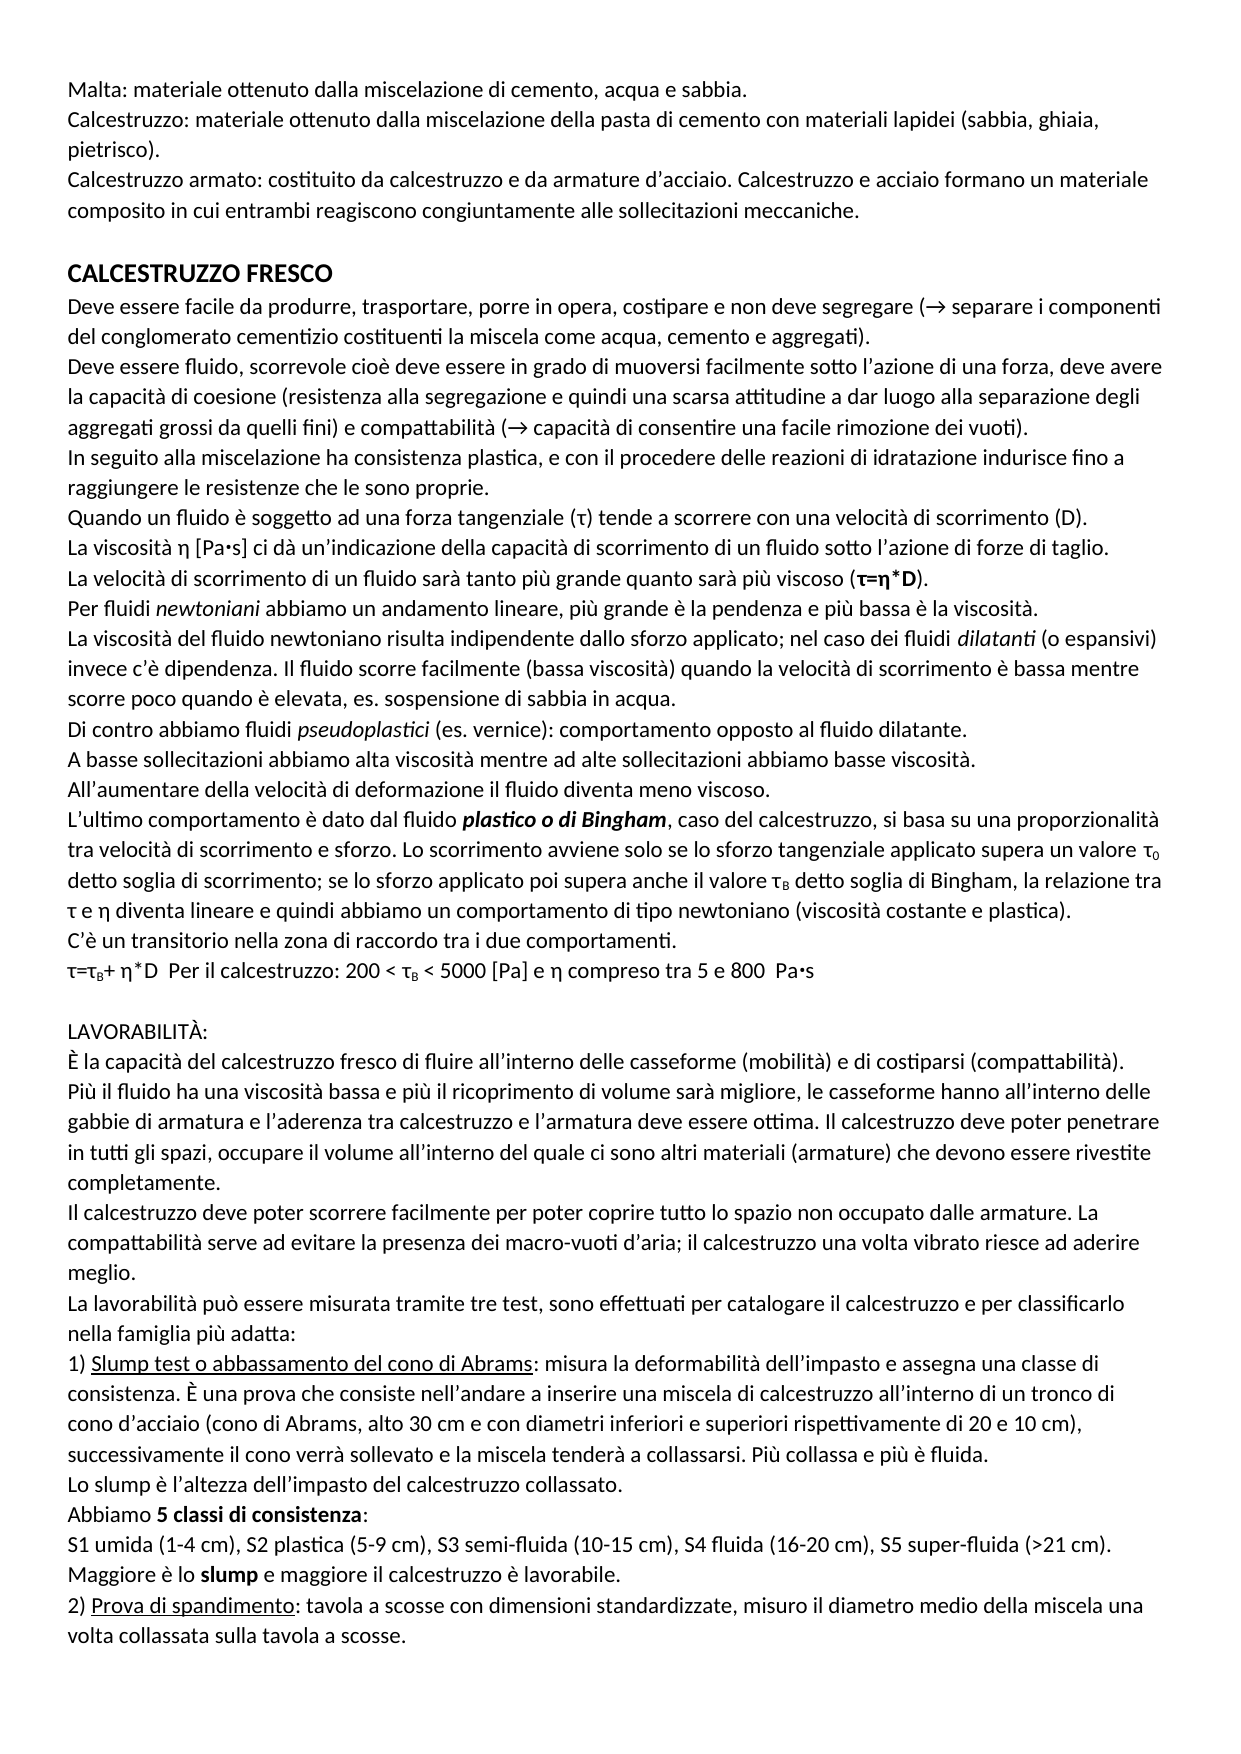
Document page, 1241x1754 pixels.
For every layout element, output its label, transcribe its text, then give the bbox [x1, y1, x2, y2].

text Malta: materiale ottenuto dalla miscelazione di cemento, acqua e sabbia. Calcestruzzo: materiale ottenuto dalla miscelazione della pasta di cemento con materiali lapidei (sabbia, ghiaia, pietrisco). Calcestruzzo armato: costituito da calcestruzzo e da armature d’acciaio. Calcestruzzo e acciaio formano un materiale composito in cui entrambi reagiscono congiuntamente alle sollecitazioni meccaniche. CALCESTRUZZO FRESCO Deve essere facile da produrre, trasportare, porre in opera, costipare e non deve segregare (→ separare i componenti del conglomerato cementizio costituenti la miscela come acqua, cemento e aggregati). Deve essere fluido, scorrevole cioè deve essere in grado di muoversi facilmente sotto l’azione di una forza, deve avere la capacità di coesione (resistenza alla segregazione e quindi una scarsa attitudine a dar luogo alla separazione degli aggregati grossi da quelli fini) e compattabilità (→ capacità di consentire una facile rimozione dei vuoti). In seguito alla miscelazione ha consistenza plastica, e con il procedere delle reazioni di idratazione indurisce fino a raggiungere le resistenze che le sono proprie. Quando un fluido è soggetto ad una forza tangenziale (τ) tende a scorrere con una velocità di scorrimento (D). La viscosità η [Paꞏs] ci dà un’indicazione della capacità di scorrimento di un fluido sotto l’azione di forze di taglio. La velocità di scorrimento di un fluido sarà tanto più grande quanto sarà più viscoso (τ=η*D). Per fluidi newtoniani abbiamo un andamento lineare, più grande è la pendenza e più bassa è la viscosità. La viscosità del fluido newtoniano risulta indipendente dallo sforzo applicato; nel caso dei fluidi dilatanti (o espansivi) invece c’è dipendenza. Il fluido scorre facilmente (bassa viscosità) quando la velocità di scorrimento è bassa mentre scorre poco quando è elevata, es. sospensione di sabbia in acqua. Di contro abbiamo fluidi pseudoplastici (es. vernice): comportamento opposto al fluido dilatante. A basse sollecitazioni abbiamo alta viscosità mentre ad alte sollecitazioni abbiamo basse viscosità. All’aumentare della velocità di deformazione il fluido diventa meno viscoso. L’ultimo comportamento è dato dal fluido plastico o di Bingham, caso del calcestruzzo, si basa su una proporzionalità tra velocità di scorrimento e sforzo. Lo scorrimento avviene solo se lo sforzo tangenziale applicato supera un valore τ0 detto soglia di scorrimento; se lo sforzo applicato poi supera anche il valore τB detto soglia di Bingham, la relazione tra τ e η diventa lineare e quindi abbiamo un comportamento di tipo newtoniano (viscosità costante e plastica). C’è un transitorio nella zona di raccordo tra i due comportamenti. τ=τB+ η*D Per il calcestruzzo: 200 < τB < 5000 [Pa] e η compreso tra 5 e 800 Paꞏs LAVORABILITÀ: È la capacità del calcestruzzo fresco di fluire all’interno delle casseforme (mobilità) e di costiparsi (compattabilità). Più il fluido ha una viscosità bassa e più il ricoprimento di volume sarà migliore, le casseforme hanno all’interno delle gabbie di armatura e l’aderenza tra calcestruzzo e l’armatura deve essere ottima. Il calcestruzzo deve poter penetrare in tutti gli spazi, occupare il volume all’interno del quale ci sono altri materiali (armature) che devono essere rivestite completamente. Il calcestruzzo deve poter scorrere facilmente per poter coprire tutto lo spazio non occupato dalle armature. La compattabilità serve ad evitare la presenza dei macro-vuoti d’aria; il calcestruzzo una volta vibrato riesce ad aderire meglio. La lavorabilità può essere misurata tramite tre test, sono effettuati per catalogare il calcestruzzo e per classificarlo nella famiglia più adatta: 1) Slump test o abbassamento del cono di Abrams: misura la deformabilità dell’impasto e assegna una classe di consistenza. È una prova che consiste nell’andare a inserire una miscela di calcestruzzo all’interno di un tronco di cono d’acciaio (cono di Abrams, alto 30 cm e con diametri inferiori e superiori rispettivamente di 20 e 10 cm), successivamente il cono verrà sollevato e la miscela tenderà a collassarsi. Più collassa e più è fluida. Lo slump è l’altezza dell’impasto del calcestruzzo collassato. Abbiamo 5 classi di consistenza: S1 umida (1-4 cm), S2 plastica (5-9 cm), S3 semi-fluida (10-15 cm), S4 fluida (16-20 cm), S5 super-fluida (>21 cm). Maggiore è lo slump e maggiore il calcestruzzo è lavorabile. 2) Prova di spandimento: tavola a scosse con dimensioni standardizzate, misuro il diametro medio della miscela una volta collassata sulla tavola a scosse. [67, 75, 1165, 1649]
